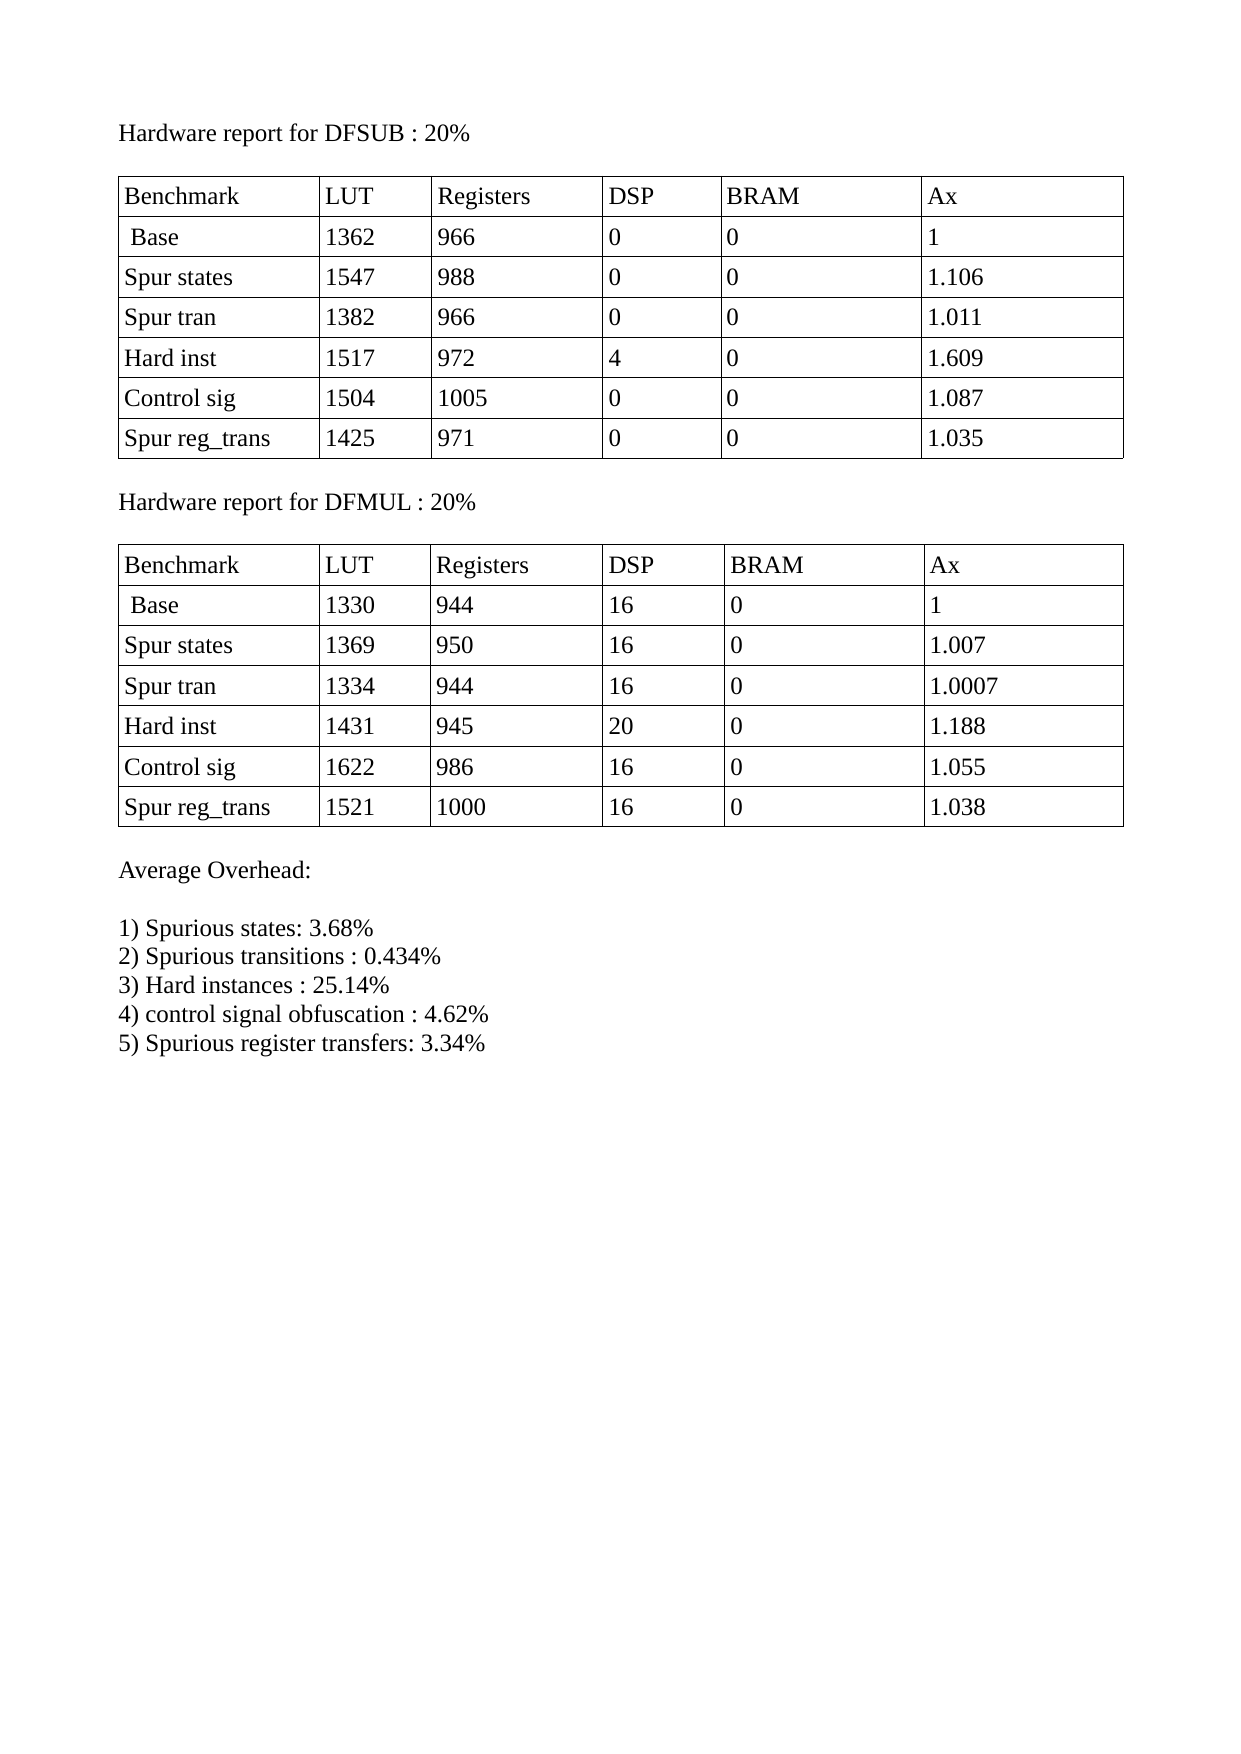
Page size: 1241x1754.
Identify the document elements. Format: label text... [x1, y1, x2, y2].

table_header Benchmark [119, 545, 319, 584]
table_cell Hard inst [119, 338, 319, 377]
text 1) Spurious states: 3.68% [118, 913, 1122, 941]
table_cell 0 [722, 378, 921, 417]
table_cell 988 [432, 257, 602, 297]
table_cell Spur states [119, 626, 319, 665]
table_cell 0 [722, 257, 921, 297]
table_cell 1005 [432, 378, 602, 417]
table_cell 1382 [320, 298, 431, 337]
table_cell 966 [432, 298, 602, 337]
table_cell Spur tran [119, 666, 319, 705]
table_cell 945 [431, 706, 602, 746]
text 3) Hard instances : 25.14% [118, 970, 1122, 999]
table_cell 16 [603, 586, 724, 625]
table_cell 1.011 [922, 298, 1123, 337]
table_header Registers [431, 545, 602, 584]
table_cell Spur tran [119, 298, 319, 337]
table_cell 0 [603, 419, 721, 458]
table_cell 1.087 [922, 378, 1123, 417]
table_cell 0 [603, 378, 721, 417]
table_cell 944 [431, 666, 602, 705]
table_header LUT [320, 545, 430, 584]
table_cell 1000 [431, 787, 602, 826]
table_cell 1330 [320, 586, 430, 625]
table_cell 20 [603, 706, 724, 746]
text Hardware report for DFMUL : 20% [118, 487, 1122, 515]
table_cell 0 [722, 419, 921, 458]
table_header Ax [925, 545, 1123, 584]
table_cell 1.055 [925, 747, 1123, 786]
table_cell 0 [603, 257, 721, 297]
table_cell 1.0007 [925, 666, 1123, 705]
table_cell 1547 [320, 257, 431, 297]
table_cell 0 [725, 586, 924, 625]
table_cell 1.188 [925, 706, 1123, 746]
table_cell 1.106 [922, 257, 1123, 297]
table_cell 0 [603, 298, 721, 337]
table_cell 1521 [320, 787, 430, 826]
table_cell 16 [603, 666, 724, 705]
table_cell 1334 [320, 666, 430, 705]
table_cell 4 [603, 338, 721, 377]
table_cell 1517 [320, 338, 431, 377]
table_cell 0 [725, 666, 924, 705]
table_cell 0 [722, 217, 921, 256]
table_cell 944 [431, 586, 602, 625]
text Average Overhead: [118, 855, 1122, 884]
table_cell 966 [432, 217, 602, 256]
table_cell 1.007 [925, 626, 1123, 665]
table_cell 972 [432, 338, 602, 377]
table_cell Spur reg_trans [119, 787, 319, 826]
table_cell 1425 [320, 419, 431, 458]
table_cell 1 [925, 586, 1123, 625]
text Hardware report for DFSUB : 20% [118, 118, 1122, 147]
text 5) Spurious register transfers: 3.34% [118, 1028, 1122, 1056]
table_cell 16 [603, 626, 724, 665]
table_header BRAM [722, 177, 921, 216]
table_cell 1.038 [925, 787, 1123, 826]
table_cell 1622 [320, 747, 430, 786]
table_cell 950 [431, 626, 602, 665]
table_cell 1431 [320, 706, 430, 746]
table_cell 0 [722, 298, 921, 337]
table_cell 0 [725, 787, 924, 826]
table_cell 0 [722, 338, 921, 377]
table_cell 1.035 [922, 419, 1123, 458]
table_cell 1369 [320, 626, 430, 665]
table_cell 16 [603, 787, 724, 826]
table_cell 1504 [320, 378, 431, 417]
text 2) Spurious transitions : 0.434% [118, 941, 1122, 970]
table_cell Control sig [119, 378, 319, 417]
table_cell Spur states [119, 257, 319, 297]
table_cell Base [119, 217, 319, 256]
text 4) control signal obfuscation : 4.62% [118, 999, 1122, 1028]
table_cell 986 [431, 747, 602, 786]
table_cell 0 [725, 706, 924, 746]
table_cell 971 [432, 419, 602, 458]
table_header BRAM [725, 545, 924, 584]
table_cell 1362 [320, 217, 431, 256]
table_header Ax [922, 177, 1123, 216]
table_cell 0 [725, 747, 924, 786]
table_cell Hard inst [119, 706, 319, 746]
table_header DSP [603, 545, 724, 584]
table_header DSP [603, 177, 721, 216]
table_cell 16 [603, 747, 724, 786]
table_header Benchmark [119, 177, 319, 216]
table_header LUT [320, 177, 431, 216]
table_cell Control sig [119, 747, 319, 786]
table_cell 0 [725, 626, 924, 665]
table_cell 1 [922, 217, 1123, 256]
table_cell 1.609 [922, 338, 1123, 377]
table_cell Spur reg_trans [119, 419, 319, 458]
table_header Registers [432, 177, 602, 216]
table_cell Base [119, 586, 319, 625]
table_cell 0 [603, 217, 721, 256]
